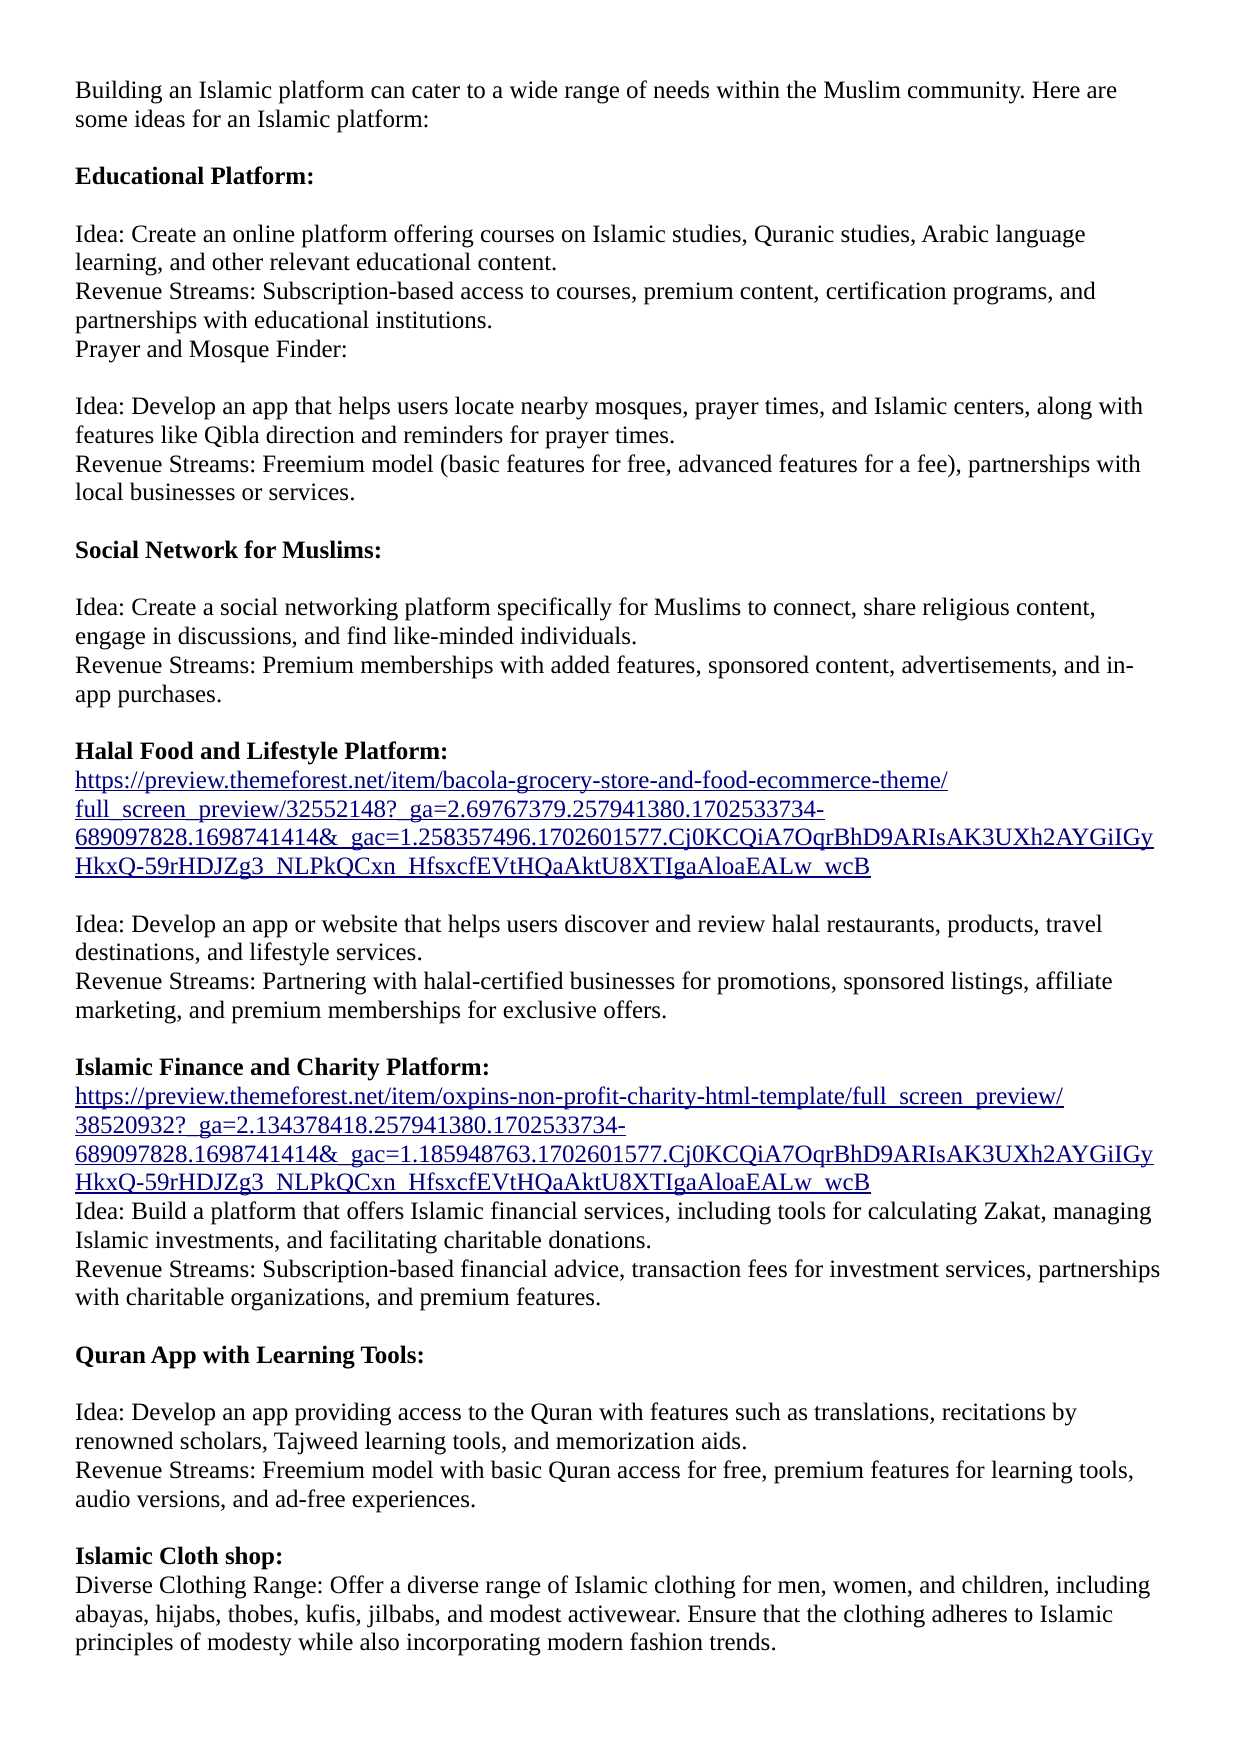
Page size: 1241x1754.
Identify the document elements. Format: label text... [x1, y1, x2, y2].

text Building an Islamic platform can cater to a wide range of needs within the Muslim community. Here are some ideas for an Islamic platform: [75, 75, 1165, 132]
text Idea: Build a platform that offers Islamic financial services, including tools for calculating Zakat, managing Islamic investments, and facilitating charitable donations. [75, 1196, 1165, 1254]
text Revenue Streams: Subscription-based access to courses, premium content, certification programs, and partnerships with educational institutions. [75, 276, 1165, 334]
text Halal Food and Lifestyle Platform: [75, 736, 1165, 765]
text Revenue Streams: Subscription-based financial advice, transaction fees for investment services, partnerships with charitable organizations, and premium features. [75, 1254, 1165, 1311]
text Diverse Clothing Range: Offer a diverse range of Islamic clothing for men, women, and children, including abayas, hijabs, thobes, kufis, jilbabs, and modest activewear. Ensure that the clothing adheres to Islamic principles of modesty while also incorporating modern fashion trends. [75, 1570, 1165, 1656]
text Educational Platform: [75, 161, 1165, 190]
text Idea: Develop an app providing access to the Quran with features such as translations, recitations by renowned scholars, Tajweed learning tools, and memorization aids. [75, 1397, 1165, 1455]
text https://preview.themeforest.net/item/bacola-grocery-store-and-food-ecommerce-theme/full_screen_preview/32552148?_ga=2.69767379.257941380.1702533734-689097828.1698741414&_gac=1.258357496.1702601577.Cj0KCQiA7OqrBhD9ARIsAK3UXh2AYGiIGyHkxQ-59rHDJZg3_NLPkQCxn_HfsxcfEVtHQaAktU8XTIgaAloaEALw_wcB [75, 765, 1165, 880]
text Islamic Finance and Charity Platform: [75, 1052, 1165, 1081]
text Prayer and Mosque Finder: [75, 334, 1165, 362]
text Quran App with Learning Tools: [75, 1340, 1165, 1369]
text Idea: Develop an app or website that helps users discover and review halal restaurants, products, travel destinations, and lifestyle services. [75, 909, 1165, 966]
text Revenue Streams: Partnering with halal-certified businesses for promotions, sponsored listings, affiliate marketing, and premium memberships for exclusive offers. [75, 966, 1165, 1024]
text https://preview.themeforest.net/item/oxpins-non-profit-charity-html-template/full_screen_preview/38520932?_ga=2.134378418.257941380.1702533734-689097828.1698741414&_gac=1.185948763.1702601577.Cj0KCQiA7OqrBhD9ARIsAK3UXh2AYGiIGyHkxQ-59rHDJZg3_NLPkQCxn_HfsxcfEVtHQaAktU8XTIgaAloaEALw_wcB [75, 1081, 1165, 1196]
text Idea: Create an online platform offering courses on Islamic studies, Quranic studies, Arabic language learning, and other relevant educational content. [75, 219, 1165, 276]
text Revenue Streams: Premium memberships with added features, sponsored content, advertisements, and in-app purchases. [75, 650, 1165, 707]
text Social Network for Muslims: [75, 535, 1165, 564]
text Revenue Streams: Freemium model (basic features for free, advanced features for a fee), partnerships with local businesses or services. [75, 449, 1165, 506]
text Idea: Develop an app that helps users locate nearby mosques, prayer times, and Islamic centers, along with features like Qibla direction and reminders for prayer times. [75, 391, 1165, 449]
text Idea: Create a social networking platform specifically for Muslims to connect, share religious content, engage in discussions, and find like-minded individuals. [75, 592, 1165, 650]
text Revenue Streams: Freemium model with basic Quran access for free, premium features for learning tools, audio versions, and ad-free experiences. [75, 1455, 1165, 1512]
text Islamic Cloth shop: [75, 1541, 1165, 1570]
